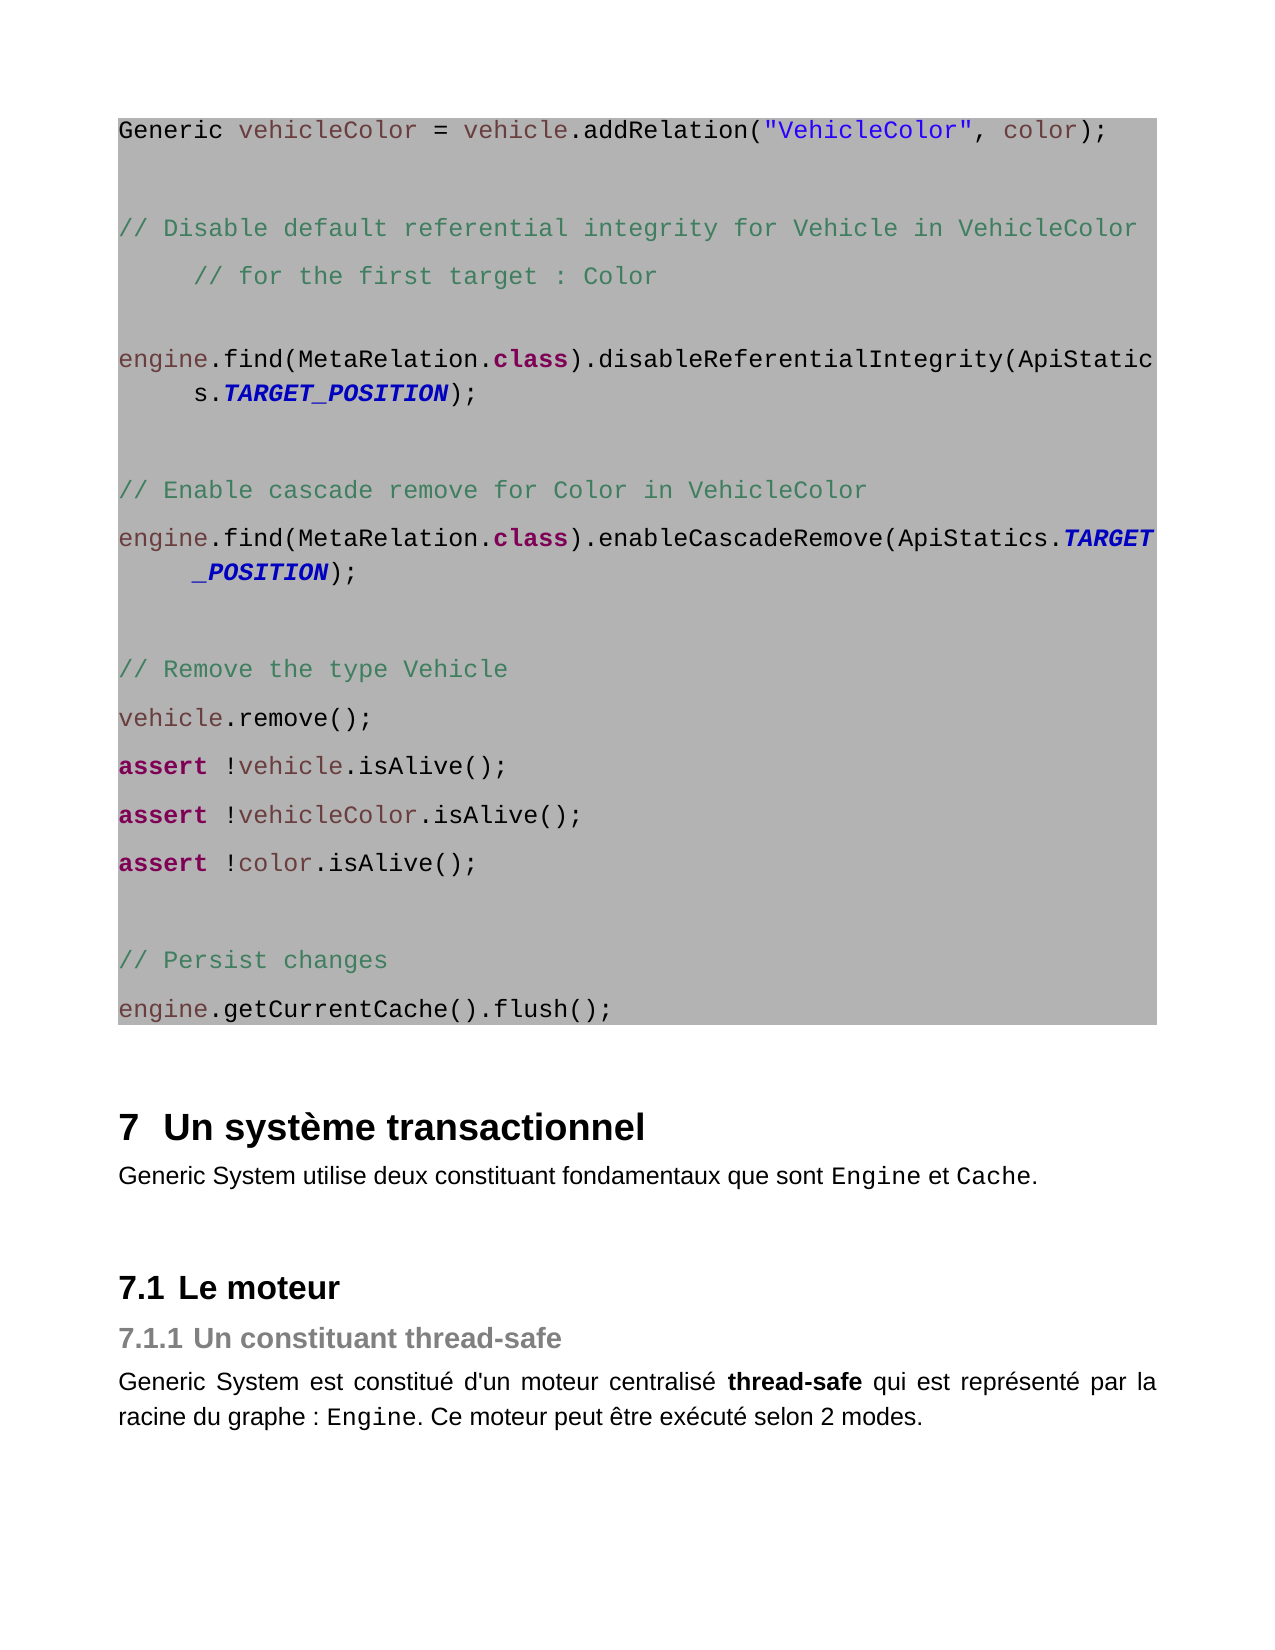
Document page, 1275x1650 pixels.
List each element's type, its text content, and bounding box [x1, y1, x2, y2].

text engine.getCurrentCache().flush(); [118, 997, 1157, 1025]
text engine.find(MetaRelation.class).disableReferentialIntegrity(ApiStatic s.TARGET_POSITION); [118, 312, 1157, 408]
text Generic System utilise deux constituant fondamentaux que sont Engine et Cache. [118, 1161, 1157, 1192]
text Generic System est constitué d'un moteur centralisé thread-safe qui est représenté par la racine du graphe : Engine. Ce moteur peut être exécuté selon 2 modes. [118, 1367, 1157, 1432]
text Generic vehicleColor = vehicle.addRelation("VehicleColor", color); [118, 118, 1157, 146]
text assert !color.isAlive(); [118, 851, 1157, 879]
text // Remove the type Vehicle [118, 657, 1157, 685]
subtitle Le moteur [118, 1268, 1157, 1306]
subtitle Un constituant thread-safe [118, 1321, 1157, 1354]
text // for the first target : Color [118, 264, 1157, 292]
text // Persist changes [118, 948, 1157, 976]
text engine.find(MetaRelation.class).enableCascadeRemove(ApiStatics.TARGET _POSITION); [118, 526, 1157, 588]
text // Disable default referential integrity for Vehicle in VehicleColor [118, 215, 1157, 243]
text assert !vehicleColor.isAlive(); [118, 802, 1157, 831]
subtitle Un système transactionnel [118, 1105, 1157, 1148]
text assert !vehicle.isAlive(); [118, 754, 1157, 782]
text // Enable cascade remove for Color in VehicleColor [118, 477, 1157, 506]
text vehicle.remove(); [118, 705, 1157, 734]
